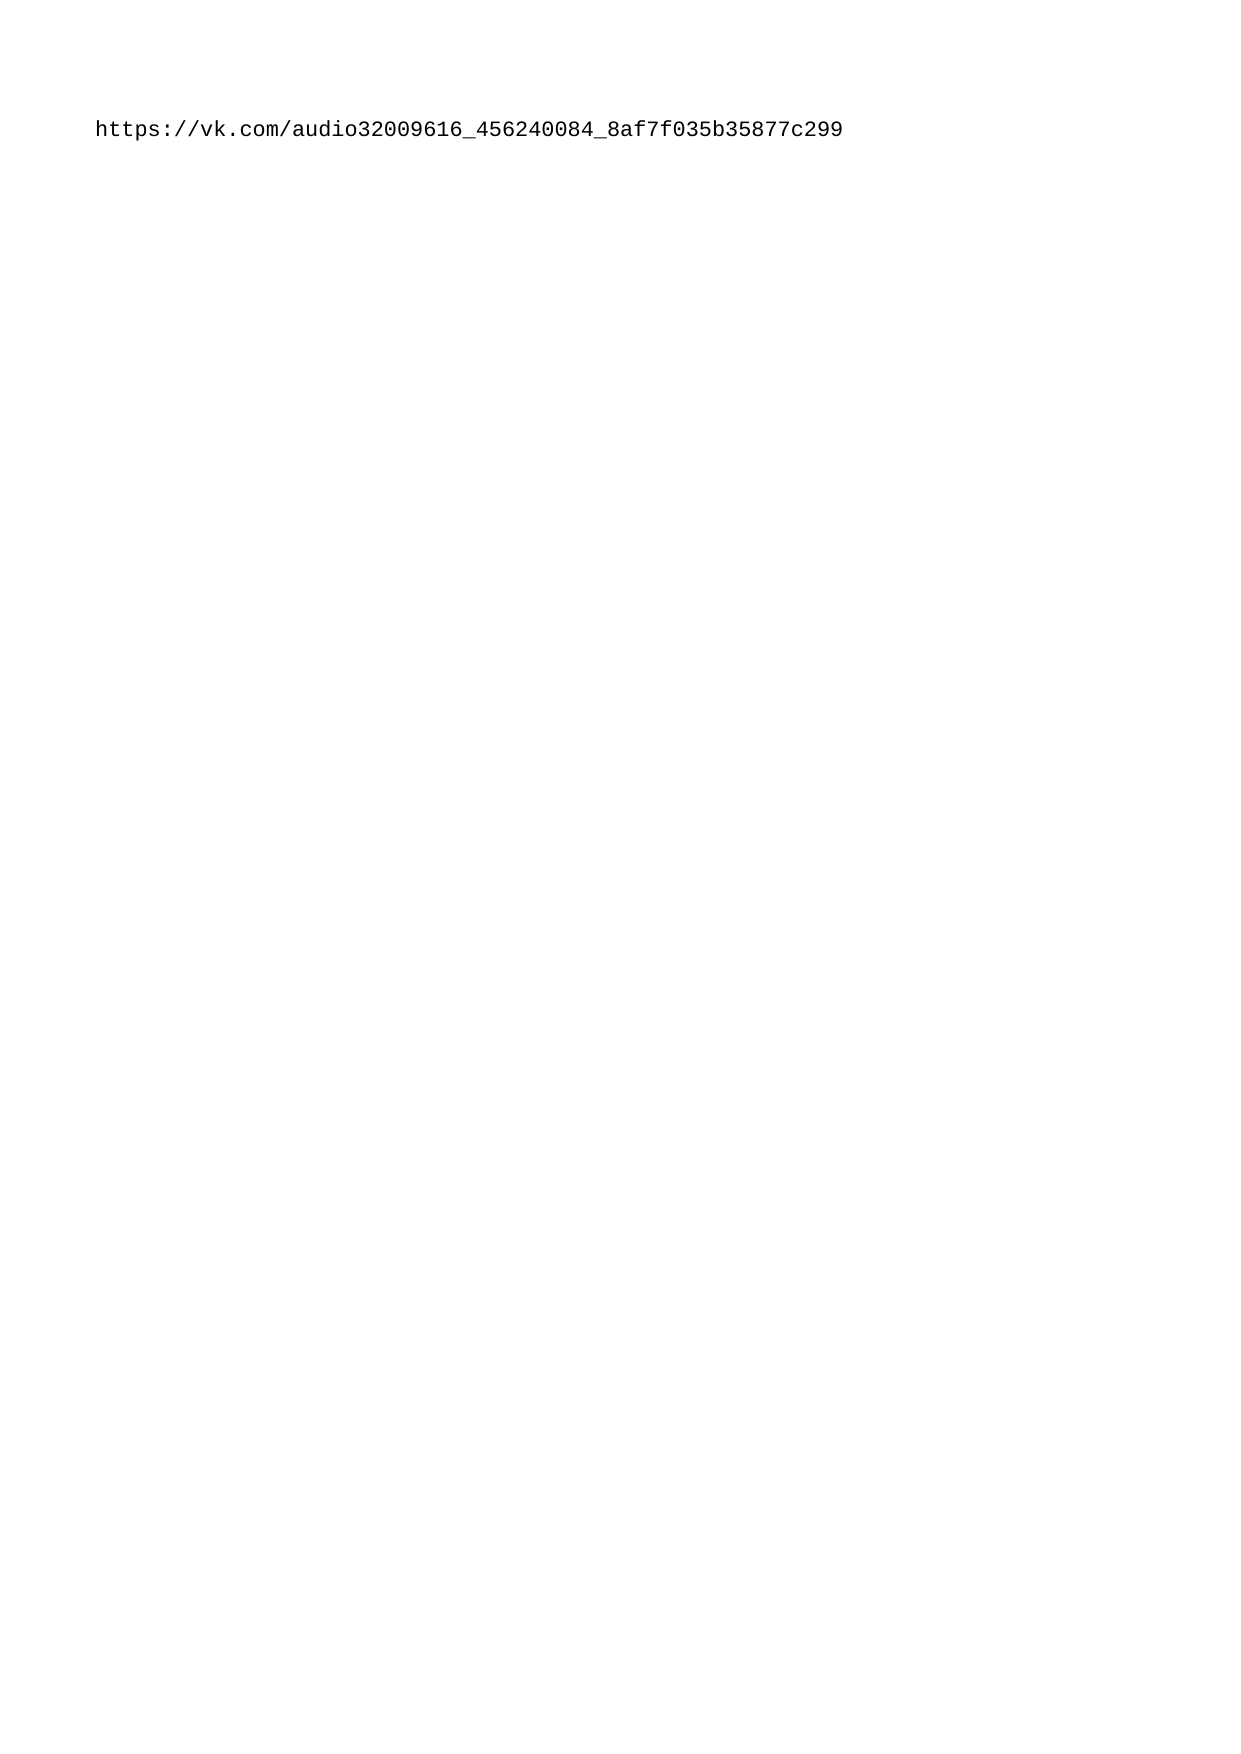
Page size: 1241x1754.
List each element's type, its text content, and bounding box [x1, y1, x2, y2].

text https://vk.com/audio32009616_456240084_8af7f035b35877c299 [95, 118, 1145, 143]
